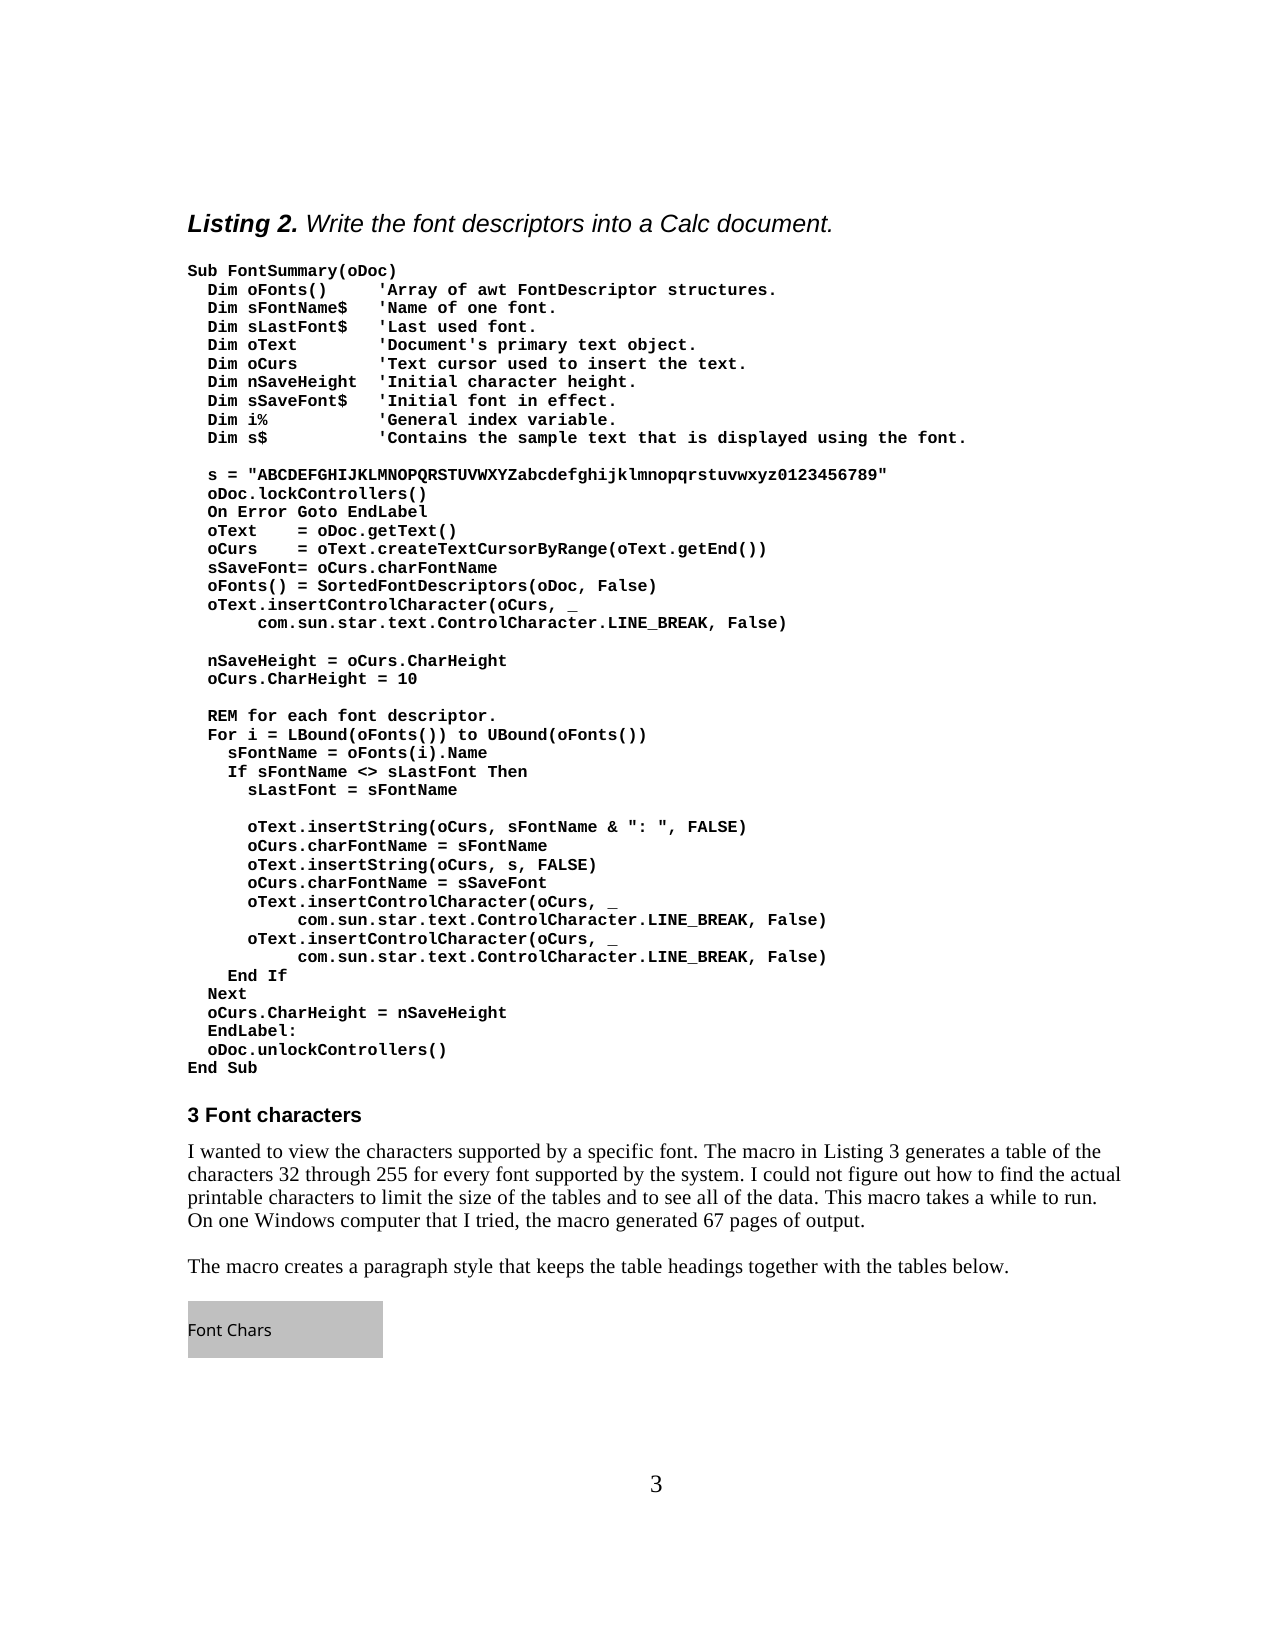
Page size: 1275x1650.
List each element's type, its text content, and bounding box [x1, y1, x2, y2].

text REM for each font descriptor. [187, 708, 1125, 727]
text oFonts() = SortedFontDescriptors(oDoc, False) [187, 578, 1125, 597]
text s = "ABCDEFGHIJKLMNOPQRSTUVWXYZabcdefghijklmnopqrstuvwxyz0123456789" [187, 467, 1125, 486]
text Next [187, 986, 1125, 1005]
text oText.insertControlCharacter(oCurs, _ [187, 931, 1125, 949]
text Dim sFontName$ 'Name of one font. [187, 300, 1125, 319]
text oDoc.lockControllers() [187, 486, 1125, 504]
text On Error Goto EndLabel [187, 504, 1125, 523]
text com.sun.star.text.ControlCharacter.LINE_BREAK, False) [187, 949, 1125, 968]
text oText.insertControlCharacter(oCurs, _ [187, 597, 1125, 615]
text Dim sSaveFont$ 'Initial font in effect. [187, 393, 1125, 411]
text oText.insertString(oCurs, s, FALSE) [187, 856, 1125, 875]
text oDoc.unlockControllers() [187, 1042, 1125, 1060]
text Dim i% 'General index variable. [187, 411, 1125, 430]
text Sub FontSummary(oDoc) [187, 263, 1125, 282]
text For i = LBound(oFonts()) to UBound(oFonts()) [187, 727, 1125, 745]
text Dim nSaveHeight 'Initial character height. [187, 374, 1125, 393]
text If sFontName <> sLastFont Then [187, 764, 1125, 782]
text oText.insertString(oCurs, sFontName & ": ", FALSE) [187, 819, 1125, 838]
text nSaveHeight = oCurs.CharHeight [187, 652, 1125, 671]
text End If [187, 968, 1125, 986]
subtitle Font characters [187, 1104, 1125, 1127]
text EndLabel: [187, 1023, 1125, 1042]
text Dim s$ 'Contains the sample text that is displayed using the font. [187, 430, 1125, 448]
text oCurs.charFontName = sFontName [187, 838, 1125, 856]
list Listing 2. Write the font descriptors into a Calc document. [187, 210, 1125, 238]
text Dim oCurs 'Text cursor used to insert the text. [187, 356, 1125, 374]
text I wanted to view the characters supported by a specific font. The macro in Listing 3 generates a table of the characters 32 through 255 for every font supported by the system. I could not figure out how to find the actual printable characters to limit the size of the tables and to see all of the data. This macro takes a while to run. On one Windows computer that I tried, the macro generated 67 pages of output. [187, 1140, 1125, 1232]
text sFontName = oFonts(i).Name [187, 745, 1125, 764]
text Dim sLastFont$ 'Last used font. [187, 319, 1125, 337]
text sSaveFont= oCurs.charFontName [187, 560, 1125, 578]
text sLastFont = sFontName [187, 782, 1125, 801]
text oText = oDoc.getText() [187, 523, 1125, 541]
text oCurs.CharHeight = nSaveHeight [187, 1005, 1125, 1023]
text oCurs.charFontName = sSaveFont [187, 875, 1125, 893]
text oCurs.CharHeight = 10 [187, 671, 1125, 689]
text com.sun.star.text.ControlCharacter.LINE_BREAK, False) [187, 615, 1125, 634]
text The macro creates a paragraph style that keeps the table headings together with the tables below. [187, 1255, 1125, 1278]
text Dim oText 'Document's primary text object. [187, 337, 1125, 356]
text oCurs = oText.createTextCursorByRange(oText.getEnd()) [187, 541, 1125, 560]
text oText.insertControlCharacter(oCurs, _ [187, 893, 1125, 912]
text Dim oFonts() 'Array of awt FontDescriptor structures. [187, 282, 1125, 300]
text com.sun.star.text.ControlCharacter.LINE_BREAK, False) [187, 912, 1125, 931]
text End Sub [187, 1060, 1125, 1079]
